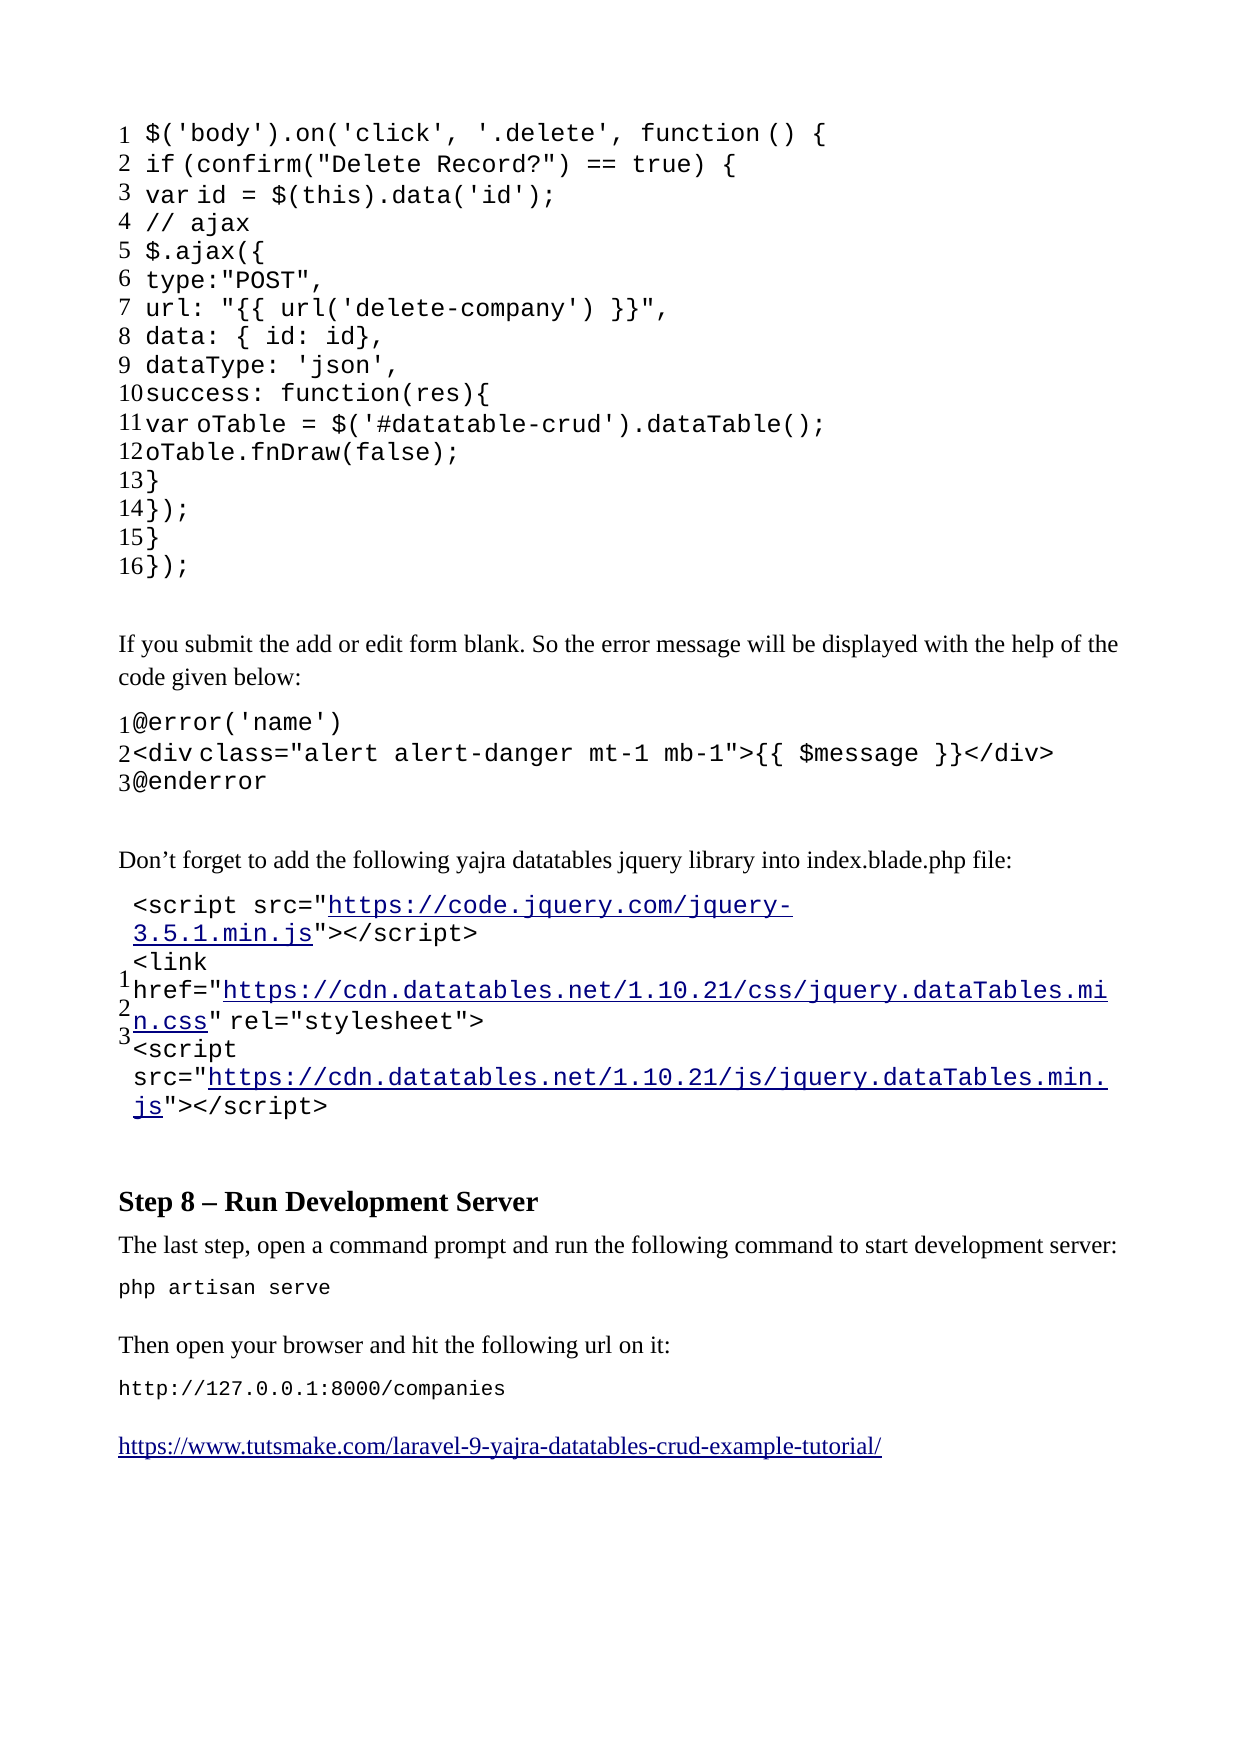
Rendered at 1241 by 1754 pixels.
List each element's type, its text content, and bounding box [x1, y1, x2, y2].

subtitle Step 8 – Run Development Server [118, 1184, 1122, 1217]
table_header 1 2 3 4 5 6 7 8 9 10 11 12 13 14 15 16 [118, 118, 145, 581]
text The last step, open a command prompt and run the following command to start development server: [118, 1230, 1122, 1258]
text php artisan serve [118, 1277, 1122, 1301]
text http://127.0.0.1:8000/companies [118, 1378, 1122, 1402]
text Don’t forget to add the following yajra datatables jquery library into index.blade.php file: [118, 845, 1122, 873]
text https://www.tutsmake.com/laravel-9-yajra-datatables-crud-example-tutorial/ [118, 1431, 1122, 1460]
text Then open your browser and hit the following url on it: [118, 1331, 1122, 1359]
text If you submit the add or edit form blank. So the error message will be displayed with the help of the code given below: [118, 629, 1122, 691]
table_header <script src="https://code.jquery.com/jquery-3.5.1.min.js"></script> <link href="https://cdn.datatables.net/1.10.21/css/jquery.dataTables.min.css" rel="stylesheet"> <script src="https://cdn.datatables.net/1.10.21/js/jquery.dataTables.min.js"></script> [133, 893, 1122, 1122]
table_header 1 2 3 [118, 893, 133, 1122]
table_header @error('name') <div class="alert alert-danger mt-1 mb-1">{{ $message }}</div> @enderror [133, 710, 1068, 797]
table_header $('body').on('click', '.delete', function () { if (confirm("Delete Record?") == true) { var id = $(this).data('id'); // ajax $.ajax({ type:"POST", url: "{{ url('delete-company') }}", data: { id: id}, dataType: 'json', success: function(res){ var oTable = $('#datatable-crud').dataTable(); oTable.fnDraw(false); } }); } }); [145, 118, 836, 581]
table_header 1 2 3 [118, 710, 133, 797]
